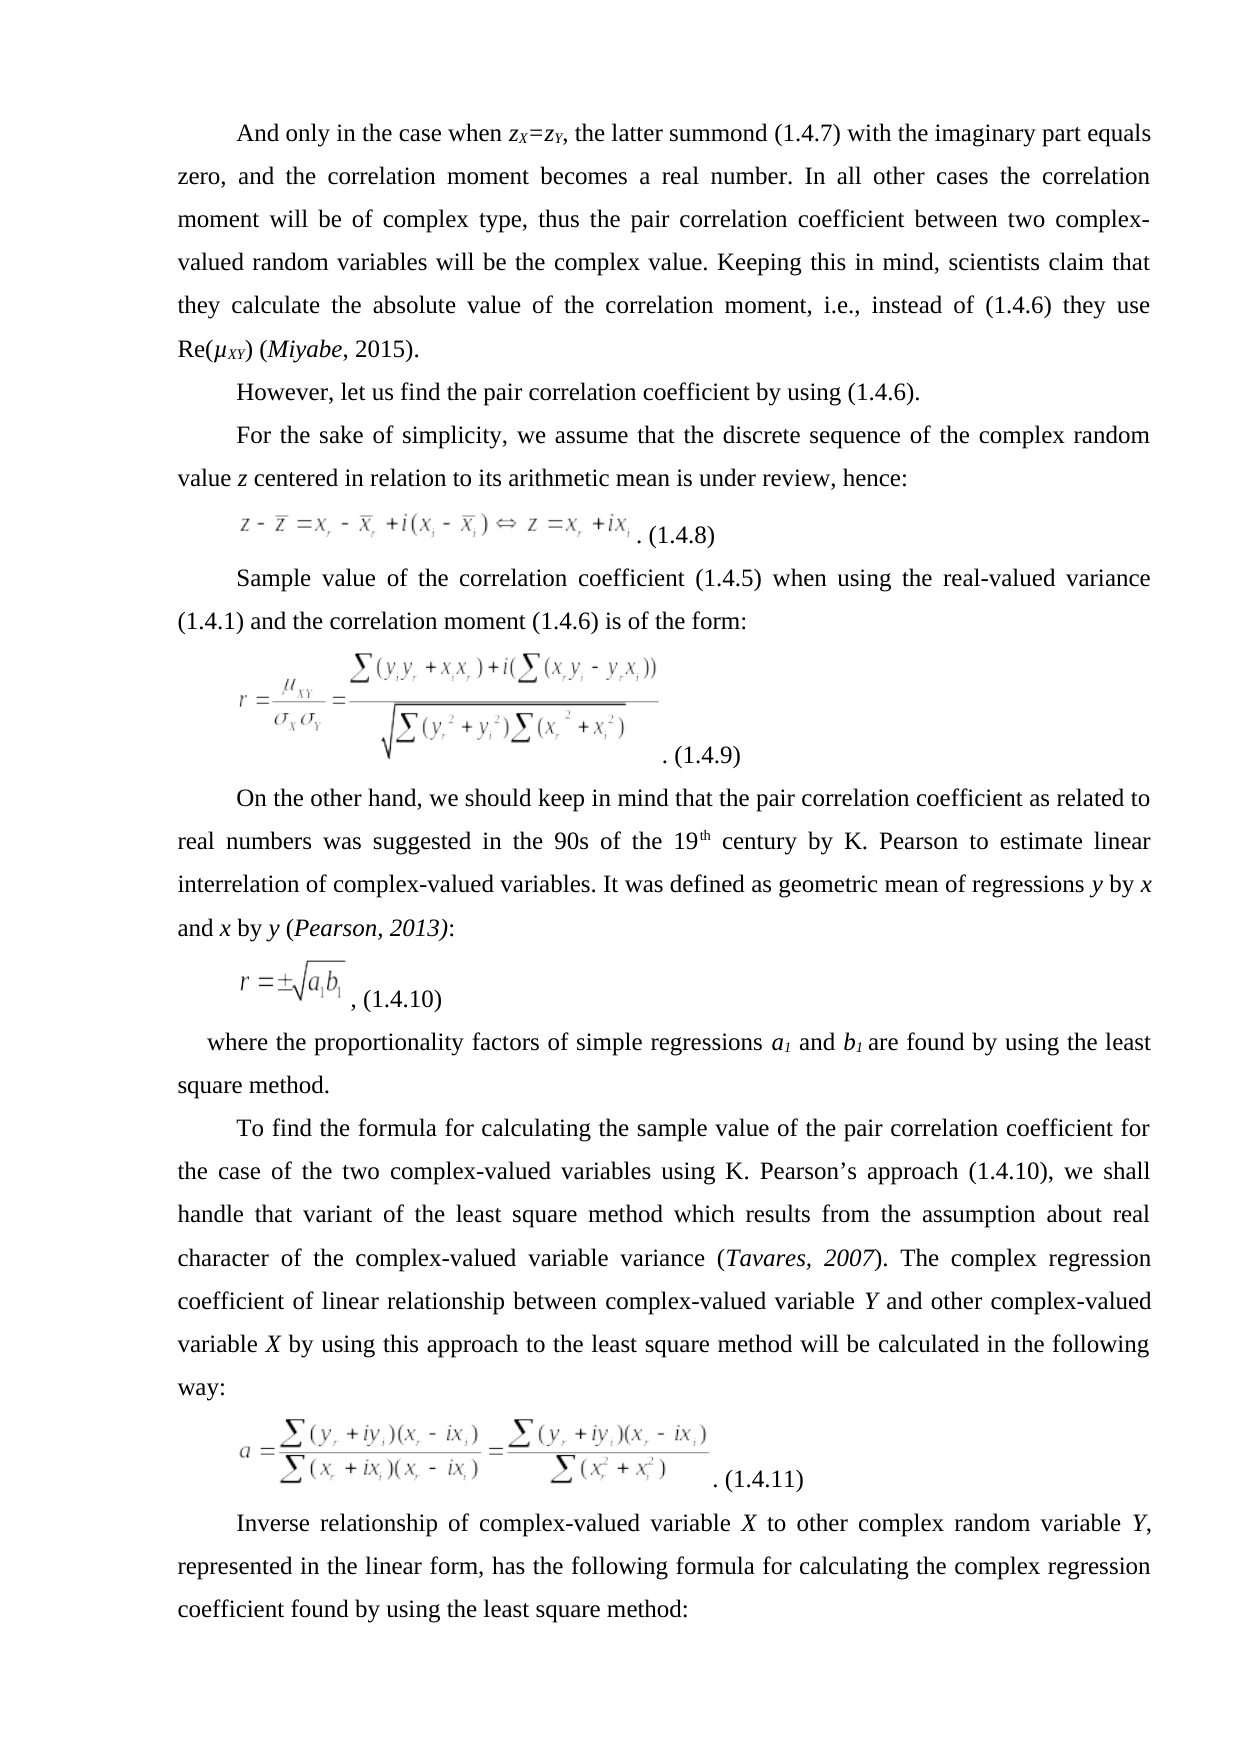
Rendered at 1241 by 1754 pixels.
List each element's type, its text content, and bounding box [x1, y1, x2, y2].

text To find the formula for calculating the sample value of the pair correlation coefficient for the case of the two complex-valued variables using K. Pearson’s approach (1.4.10), we shall handle that variant of the least square method which results from the assumption about real character of the complex-valued variable variance (Tavares, 2007). The complex regression coefficient of linear relationship between complex-valued variable Y and other complex-valued variable X by using this approach to the least square method will be calculated in the following way: [177, 1113, 1152, 1401]
text Inverse relationship of complex-valued variable X to other complex random variable Y, represented in the linear form, has the following formula for calculating the complex regression coefficient found by using the least square method: [177, 1508, 1152, 1623]
text For the sake of simplicity, we assume that the discrete sequence of the complex random value z centered in relation to its arithmetic mean is under review, hence: [177, 420, 1152, 492]
text . (1.4.8) [177, 506, 1152, 549]
text , (1.4.10) [177, 956, 1152, 1013]
text . (1.4.9) [177, 649, 1152, 769]
text However, let us find the pair correlation coefficient by using (1.4.6). [177, 377, 1152, 406]
text where the proportionality factors of simple regressions a1 and b1 are found by using the least square method. [177, 1027, 1152, 1099]
text Sample value of the correlation coefficient (1.4.5) when using the real-valued variance (1.4.1) and the correlation moment (1.4.6) is of the form: [177, 563, 1152, 635]
text On the other hand, we should keep in mind that the pair correlation coefficient as related to real numbers was suggested in the 90s of the 19th century by K. Pearson to estimate linear interrelation of complex-valued variables. It was defined as geometric mean of regressions y by x and x by y (Pearson, 2013): [177, 783, 1152, 941]
text And only in the case when zX=zY, the latter summond (1.4.7) with the imaginary part equals zero, and the correlation moment becomes a real number. In all other cases the correlation moment will be of complex type, thus the pair correlation coefficient between two complex-valued random variables will be the complex value. Keeping this in mind, scientists claim that they calculate the absolute value of the correlation moment, i.e., instead of (1.4.6) they use Re(µXY) (Miyabe, 2015). [177, 118, 1152, 362]
text . (1.4.11) [177, 1415, 1152, 1493]
